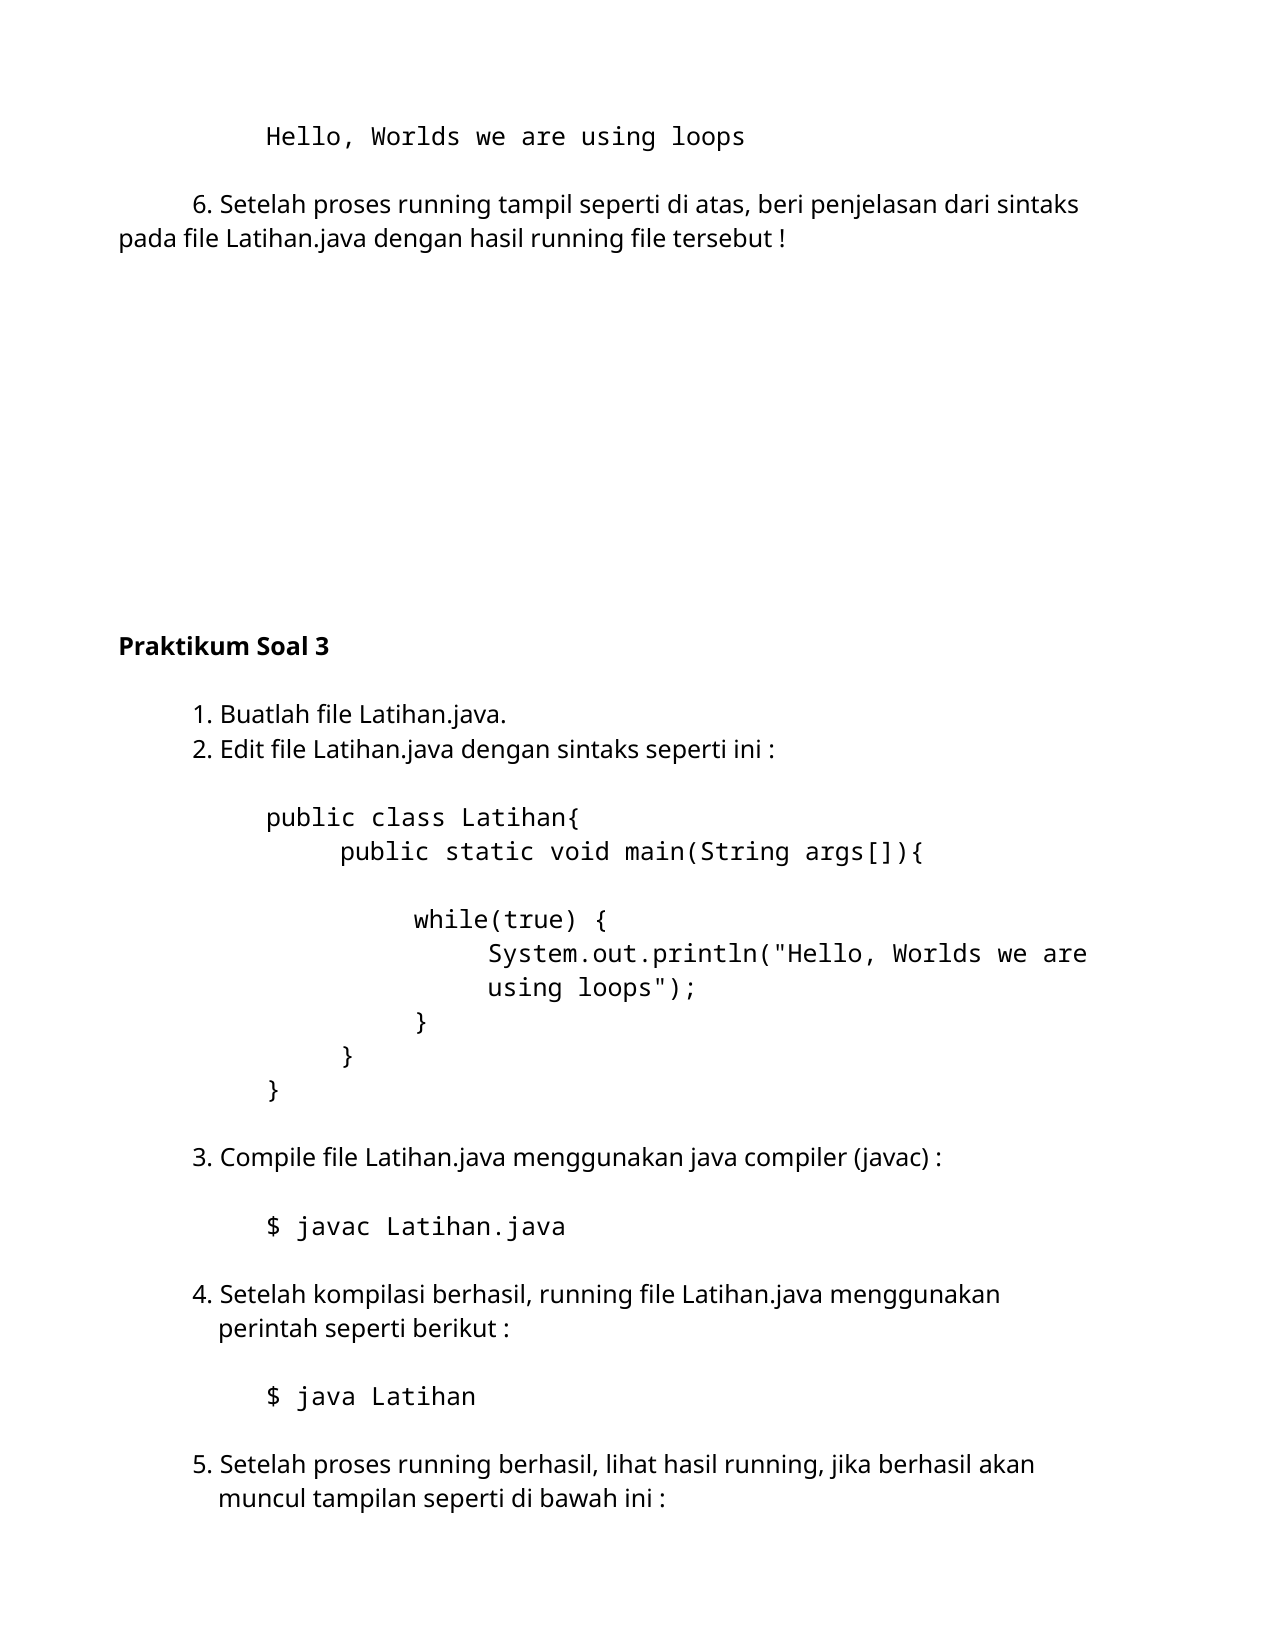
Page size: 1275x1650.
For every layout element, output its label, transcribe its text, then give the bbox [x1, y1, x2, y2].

text 6. Setelah proses running tampil seperti di atas, beri penjelasan dari sintaks pada file Latihan.java dengan hasil running file tersebut ! [118, 152, 1157, 254]
text Praktikum Soal 3 [118, 629, 1157, 663]
text 5. Setelah proses running berhasil, lihat hasil running, jika berhasil akan [118, 1447, 1157, 1481]
text public static void main(String args[]){ [118, 833, 1157, 867]
text muncul tampilan seperti di bawah ini : [118, 1481, 1157, 1515]
text } 3. Compile file Latihan.java menggunakan java compiler (javac) : $ javac Latihan.java 4. Setelah kompilasi berhasil, running file Latihan.java menggunakan [118, 1072, 1157, 1310]
text using loops"); [118, 970, 1157, 1004]
text while(true) { [118, 902, 1157, 936]
text Hello, Worlds we are using loops [118, 118, 1157, 152]
text } [118, 1038, 1157, 1072]
text 1. Buatlah file Latihan.java. [118, 697, 1157, 731]
text System.out.println("Hello, Worlds we are [118, 936, 1157, 970]
text } [118, 1004, 1157, 1038]
text perintah seperti berikut : $ java Latihan [118, 1310, 1157, 1447]
text 2. Edit file Latihan.java dengan sintaks seperti ini : public class Latihan{ [118, 731, 1157, 833]
